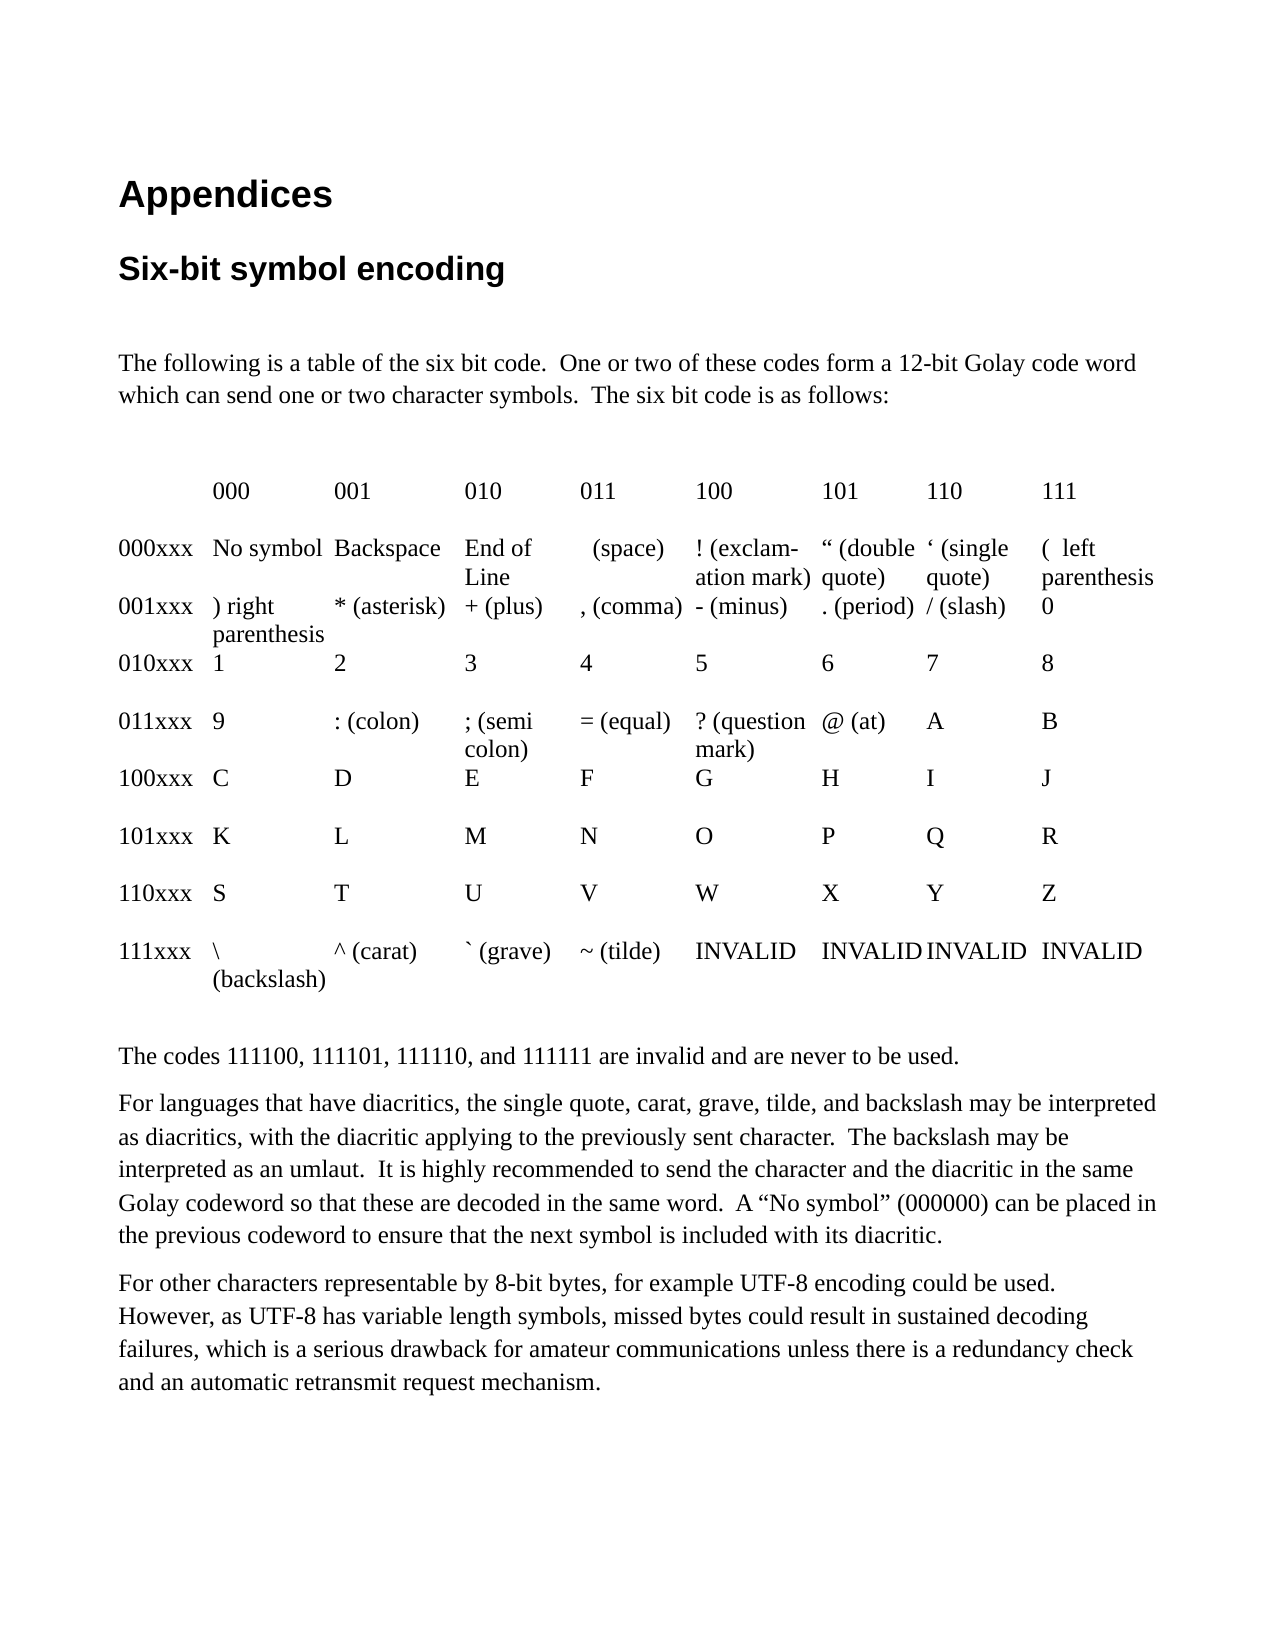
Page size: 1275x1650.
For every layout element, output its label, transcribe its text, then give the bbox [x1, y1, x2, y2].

table_cell C [212, 763, 334, 821]
table_header 110 [926, 476, 1041, 533]
table_cell * (asterisk) [334, 591, 464, 648]
table_cell E [464, 763, 580, 821]
table_cell Z [1041, 878, 1157, 936]
text For languages that have diacritics, the single quote, carat, grave, tilde, and backslash may be interpreted as diacritics, with the diacritic applying to the previously sent character. The backslash may be interpreted as an umlaut. It is highly recommended to send the character and the diacritic in the same Golay codeword so that these are decoded in the same word. A “No symbol” (000000) can be placed in the previous codeword to ensure that the next symbol is included with its diacritic. [118, 1088, 1157, 1249]
table_cell 100xxx [118, 763, 212, 821]
table_cell ‘ (single quote) [926, 533, 1041, 591]
table_header 001 [334, 476, 464, 533]
text The codes 111100, 111101, 111110, and 111111 are invalid and are never to be used. [118, 1041, 1157, 1070]
table_cell D [334, 763, 464, 821]
table_cell ! (exclam- ation mark) [695, 533, 821, 591]
table_cell INVALID [821, 936, 926, 993]
table_cell Backspace [334, 533, 464, 591]
table_cell INVALID [926, 936, 1041, 993]
text The following is a table of the six bit code. One or two of these codes form a 12-bit Golay code word which can send one or two character symbols. The six bit code is as follows: [118, 348, 1157, 409]
table_cell 000xxx [118, 533, 212, 591]
table_cell 4 [580, 648, 695, 706]
table_cell T [334, 878, 464, 936]
table_header 010 [464, 476, 580, 533]
table_cell - (minus) [695, 591, 821, 648]
table_header 100 [695, 476, 821, 533]
table_cell L [334, 821, 464, 878]
table_cell S [212, 878, 334, 936]
table_cell 6 [821, 648, 926, 706]
subtitle Six-bit symbol encoding [118, 249, 1157, 287]
table_cell W [695, 878, 821, 936]
table_cell No symbol [212, 533, 334, 591]
table_cell (space) [580, 533, 695, 591]
table_cell . (period) [821, 591, 926, 648]
table_cell 1 [212, 648, 334, 706]
table_cell X [821, 878, 926, 936]
table_header 000 [212, 476, 334, 533]
table_cell B [1041, 706, 1157, 763]
table_cell V [580, 878, 695, 936]
table_cell + (plus) [464, 591, 580, 648]
table_cell ^ (carat) [334, 936, 464, 993]
table_cell , (comma) [580, 591, 695, 648]
table_cell End of Line [464, 533, 580, 591]
table_cell O [695, 821, 821, 878]
table_cell R [1041, 821, 1157, 878]
table_cell M [464, 821, 580, 878]
table_cell I [926, 763, 1041, 821]
table_cell P [821, 821, 926, 878]
table_cell 0 [1041, 591, 1157, 648]
table_cell ~ (tilde) [580, 936, 695, 993]
text For other characters representable by 8-bit bytes, for example UTF-8 encoding could be used. However, as UTF-8 has variable length symbols, missed bytes could result in sustained decoding failures, which is a serious drawback for amateur communications unless there is a redundancy check and an automatic retransmit request mechanism. [118, 1268, 1157, 1396]
table_cell 110xxx [118, 878, 212, 936]
table_cell 001xxx [118, 591, 212, 648]
table_header 101 [821, 476, 926, 533]
table_cell 111xxx [118, 936, 212, 993]
table_cell 9 [212, 706, 334, 763]
table_cell / (slash) [926, 591, 1041, 648]
table_cell 011xxx [118, 706, 212, 763]
table_cell ( left parenthesis [1041, 533, 1157, 591]
table_cell INVALID [1041, 936, 1157, 993]
table_cell 101xxx [118, 821, 212, 878]
table_cell INVALID [695, 936, 821, 993]
table_cell 2 [334, 648, 464, 706]
table_cell 7 [926, 648, 1041, 706]
table_cell = (equal) [580, 706, 695, 763]
table_cell ) right parenthesis [212, 591, 334, 648]
table_header [118, 476, 212, 533]
table_cell Y [926, 878, 1041, 936]
table_cell U [464, 878, 580, 936]
table_cell 3 [464, 648, 580, 706]
table_cell H [821, 763, 926, 821]
table_cell @ (at) [821, 706, 926, 763]
table_cell 010xxx [118, 648, 212, 706]
table_cell ` (grave) [464, 936, 580, 993]
table_cell N [580, 821, 695, 878]
table_cell K [212, 821, 334, 878]
table_cell \ (backslash) [212, 936, 334, 993]
table_cell : (colon) [334, 706, 464, 763]
table_header 111 [1041, 476, 1157, 533]
subtitle Appendices [118, 172, 1157, 216]
table_cell 5 [695, 648, 821, 706]
table_cell ? (question mark) [695, 706, 821, 763]
table_cell J [1041, 763, 1157, 821]
table_cell “ (double quote) [821, 533, 926, 591]
table_cell G [695, 763, 821, 821]
table_cell Q [926, 821, 1041, 878]
table_cell A [926, 706, 1041, 763]
table_header 011 [580, 476, 695, 533]
table_cell ; (semi colon) [464, 706, 580, 763]
table_cell 8 [1041, 648, 1157, 706]
table_cell F [580, 763, 695, 821]
